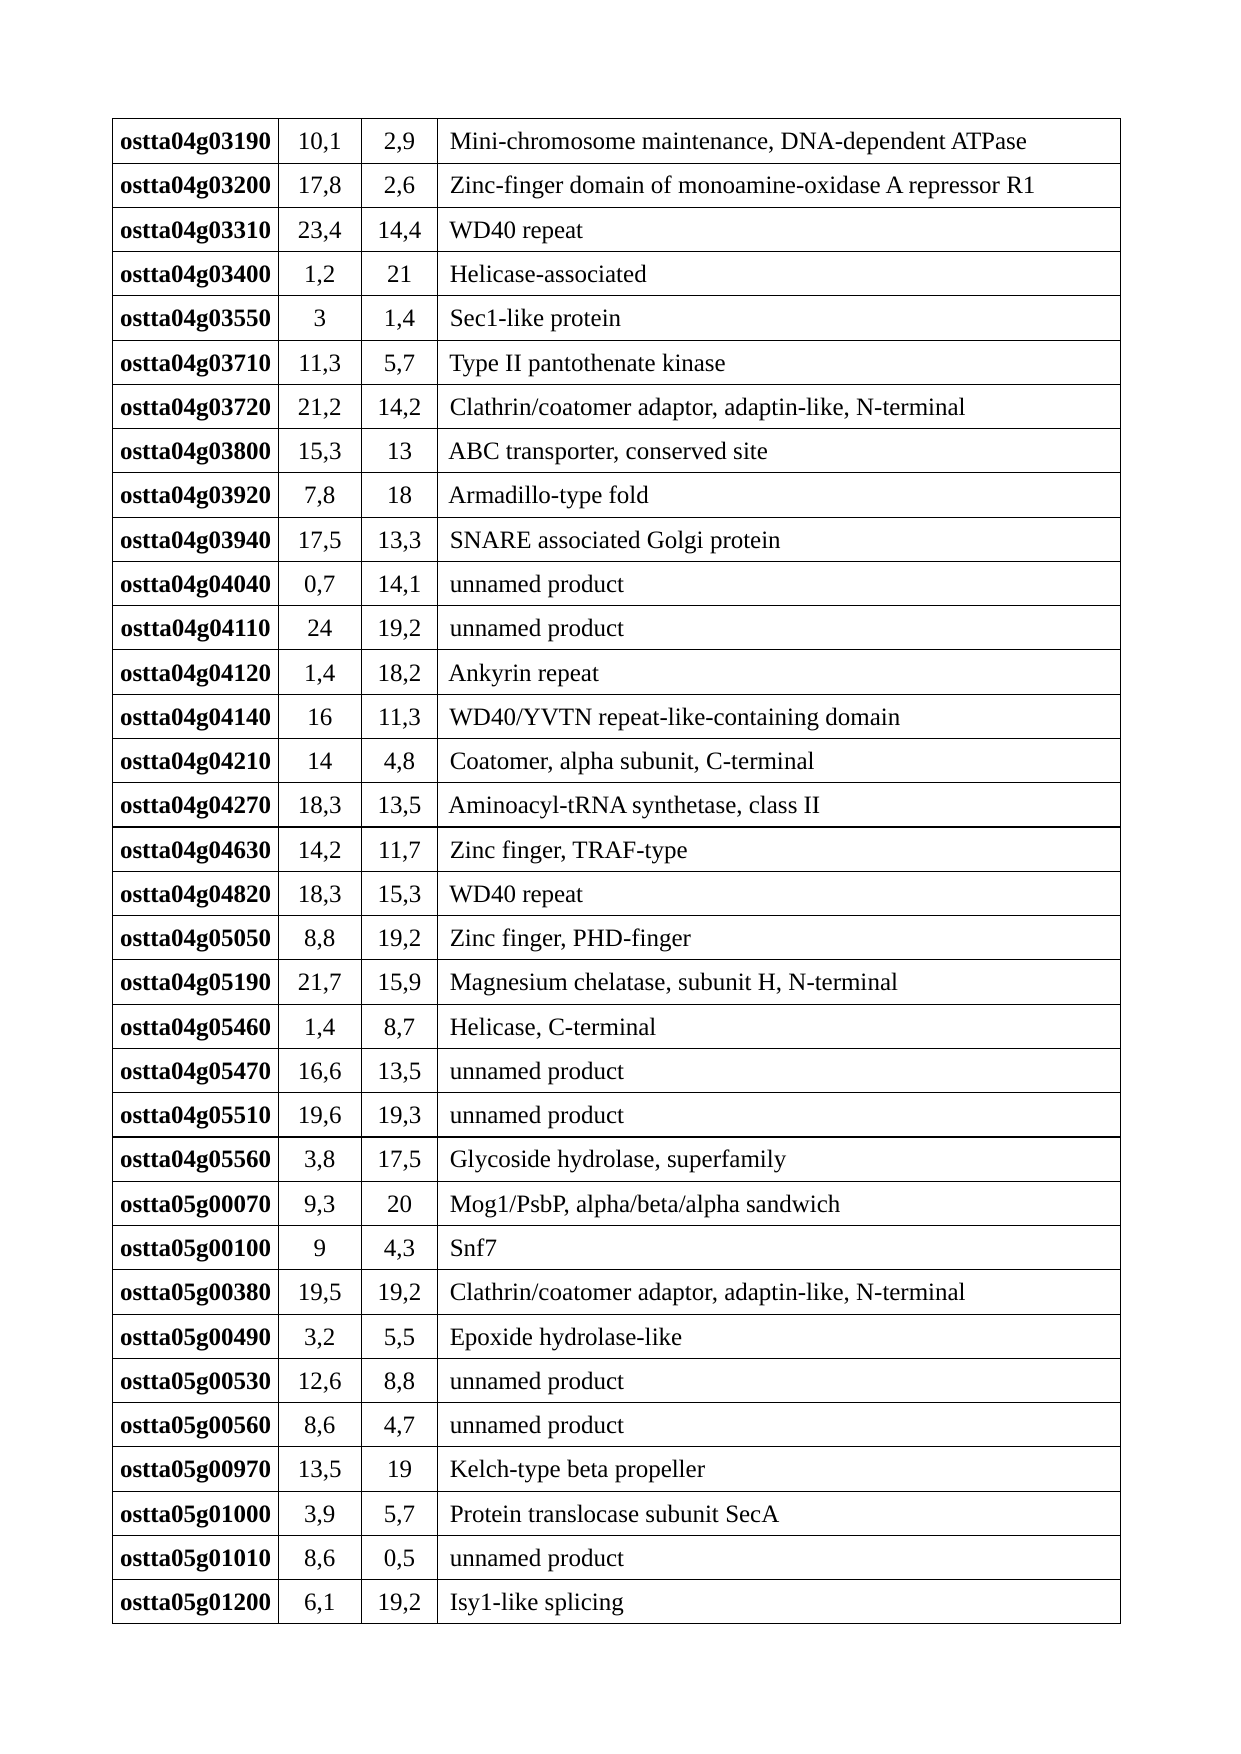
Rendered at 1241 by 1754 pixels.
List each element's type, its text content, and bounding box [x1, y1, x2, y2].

table_cell 13,5 [279, 1447, 361, 1491]
table_cell Zinc-finger domain of monoamine-oxidase A repressor R1 [438, 164, 1120, 207]
table_cell Helicase-associated [438, 252, 1120, 295]
table_cell 10,1 [279, 119, 361, 162]
table_cell 19,2 [362, 1580, 437, 1623]
table_cell 16 [279, 695, 361, 738]
table_cell 19,2 [362, 916, 437, 959]
table_cell Aminoacyl-tRNA synthetase, class II [438, 783, 1120, 826]
table_cell WD40 repeat [438, 872, 1120, 915]
table_cell 14,2 [279, 828, 361, 871]
table_cell ostta04g03550 [113, 296, 278, 339]
table_cell unnamed product [438, 1359, 1120, 1402]
table_cell Ankyrin repeat [438, 650, 1120, 694]
table_cell ostta04g05470 [113, 1049, 278, 1092]
table_cell 16,6 [279, 1049, 361, 1092]
table_cell 12,6 [279, 1359, 361, 1402]
table_cell 11,3 [362, 695, 437, 738]
table_cell 21 [362, 252, 437, 295]
table_cell 15,3 [362, 872, 437, 915]
table_cell ostta04g05050 [113, 916, 278, 959]
table_cell 24 [279, 606, 361, 649]
table_cell 15,9 [362, 960, 437, 1003]
table_cell 19,2 [362, 606, 437, 649]
table_cell 4,3 [362, 1226, 437, 1269]
table_cell ostta05g00560 [113, 1403, 278, 1446]
table_cell 3 [279, 296, 361, 339]
table_cell ostta04g03190 [113, 119, 278, 162]
table_cell ABC transporter, conserved site [438, 429, 1120, 472]
table_cell 18,3 [279, 783, 361, 826]
table_cell 3,2 [279, 1315, 361, 1358]
table_cell ostta04g03200 [113, 164, 278, 207]
table_cell WD40/YVTN repeat-like-containing domain [438, 695, 1120, 738]
table_cell ostta05g00380 [113, 1270, 278, 1313]
table_cell 6,1 [279, 1580, 361, 1623]
table_cell 23,4 [279, 208, 361, 251]
table_cell ostta04g05510 [113, 1093, 278, 1136]
table_cell 19,3 [362, 1093, 437, 1136]
table_cell 13 [362, 429, 437, 472]
table_cell ostta04g04820 [113, 872, 278, 915]
table_cell 14,4 [362, 208, 437, 251]
table_cell 2,9 [362, 119, 437, 162]
table_cell Epoxide hydrolase-like [438, 1315, 1120, 1358]
table_cell Sec1-like protein [438, 296, 1120, 339]
table_cell SNARE associated Golgi protein [438, 518, 1120, 561]
table_cell Armadillo-type fold [438, 473, 1120, 517]
table_cell Protein translocase subunit SecA [438, 1492, 1120, 1535]
table_cell ostta05g00530 [113, 1359, 278, 1402]
table_cell ostta04g05460 [113, 1005, 278, 1048]
table_cell 17,5 [279, 518, 361, 561]
table_cell 3,9 [279, 1492, 361, 1535]
table_cell 18,3 [279, 872, 361, 915]
table_cell ostta05g01200 [113, 1580, 278, 1623]
table_cell 9 [279, 1226, 361, 1269]
table_cell ostta04g03940 [113, 518, 278, 561]
table_cell ostta04g04630 [113, 828, 278, 871]
table_cell 7,8 [279, 473, 361, 517]
table_cell ostta04g03310 [113, 208, 278, 251]
table_cell 2,6 [362, 164, 437, 207]
table_cell 1,2 [279, 252, 361, 295]
table_cell 19 [362, 1447, 437, 1491]
table_cell Helicase, C-terminal [438, 1005, 1120, 1048]
table_cell unnamed product [438, 562, 1120, 605]
table_cell 0,5 [362, 1536, 437, 1579]
table_cell 14,2 [362, 385, 437, 428]
table_cell 11,3 [279, 341, 361, 384]
table_cell ostta04g04270 [113, 783, 278, 826]
table_cell unnamed product [438, 1536, 1120, 1579]
table_cell 1,4 [279, 650, 361, 694]
table_cell 19,5 [279, 1270, 361, 1313]
table_cell 17,5 [362, 1138, 437, 1181]
table_cell ostta05g01000 [113, 1492, 278, 1535]
table_cell 17,8 [279, 164, 361, 207]
table_cell ostta04g03920 [113, 473, 278, 517]
table_cell 19,6 [279, 1093, 361, 1136]
table_cell Zinc finger, TRAF-type [438, 828, 1120, 871]
table_cell Type II pantothenate kinase [438, 341, 1120, 384]
table_cell 21,7 [279, 960, 361, 1003]
table_cell 0,7 [279, 562, 361, 605]
table_cell 4,7 [362, 1403, 437, 1446]
table_cell ostta04g03400 [113, 252, 278, 295]
table_cell 13,3 [362, 518, 437, 561]
table_cell 4,8 [362, 739, 437, 782]
table_cell ostta04g03800 [113, 429, 278, 472]
table_cell Isy1-like splicing [438, 1580, 1120, 1623]
table_cell 14 [279, 739, 361, 782]
table_cell unnamed product [438, 1093, 1120, 1136]
table_cell 5,5 [362, 1315, 437, 1358]
table_cell 14,1 [362, 562, 437, 605]
table_cell ostta04g05560 [113, 1138, 278, 1181]
table_cell Zinc finger, PHD-finger [438, 916, 1120, 959]
table_cell ostta04g04110 [113, 606, 278, 649]
table_cell ostta05g01010 [113, 1536, 278, 1579]
table_cell ostta04g03710 [113, 341, 278, 384]
table_cell ostta04g04140 [113, 695, 278, 738]
table_cell ostta04g04120 [113, 650, 278, 694]
table_cell 1,4 [362, 296, 437, 339]
table_cell ostta04g03720 [113, 385, 278, 428]
table_cell WD40 repeat [438, 208, 1120, 251]
table_cell Magnesium chelatase, subunit H, N-terminal [438, 960, 1120, 1003]
table_cell ostta05g00070 [113, 1182, 278, 1225]
table_cell unnamed product [438, 1049, 1120, 1092]
table_cell Clathrin/coatomer adaptor, adaptin-like, N-terminal [438, 385, 1120, 428]
table_cell unnamed product [438, 606, 1120, 649]
table_cell ostta04g04210 [113, 739, 278, 782]
table_cell 5,7 [362, 341, 437, 384]
table_cell 21,2 [279, 385, 361, 428]
table_cell 9,3 [279, 1182, 361, 1225]
table_cell ostta04g04040 [113, 562, 278, 605]
table_cell ostta05g00490 [113, 1315, 278, 1358]
table_cell 8,6 [279, 1403, 361, 1446]
table_cell ostta05g00970 [113, 1447, 278, 1491]
table_cell 5,7 [362, 1492, 437, 1535]
table_cell 18 [362, 473, 437, 517]
table_cell 11,7 [362, 828, 437, 871]
table_cell 3,8 [279, 1138, 361, 1181]
table_cell Clathrin/coatomer adaptor, adaptin-like, N-terminal [438, 1270, 1120, 1313]
table_cell Glycoside hydrolase, superfamily [438, 1138, 1120, 1181]
table_cell 13,5 [362, 1049, 437, 1092]
table_cell ostta05g00100 [113, 1226, 278, 1269]
table_cell ostta04g05190 [113, 960, 278, 1003]
table_cell 19,2 [362, 1270, 437, 1313]
table_cell 18,2 [362, 650, 437, 694]
table_cell Mog1/PsbP, alpha/beta/alpha sandwich [438, 1182, 1120, 1225]
table_cell Mini-chromosome maintenance, DNA-dependent ATPase [438, 119, 1120, 162]
table_cell 8,7 [362, 1005, 437, 1048]
table_cell Coatomer, alpha subunit, C-terminal [438, 739, 1120, 782]
table_cell 1,4 [279, 1005, 361, 1048]
table_cell 13,5 [362, 783, 437, 826]
table_cell unnamed product [438, 1403, 1120, 1446]
table_cell 8,8 [362, 1359, 437, 1402]
table_cell 15,3 [279, 429, 361, 472]
table_cell Kelch-type beta propeller [438, 1447, 1120, 1491]
table_cell 8,6 [279, 1536, 361, 1579]
table_cell 8,8 [279, 916, 361, 959]
table_cell 20 [362, 1182, 437, 1225]
table_cell Snf7 [438, 1226, 1120, 1269]
